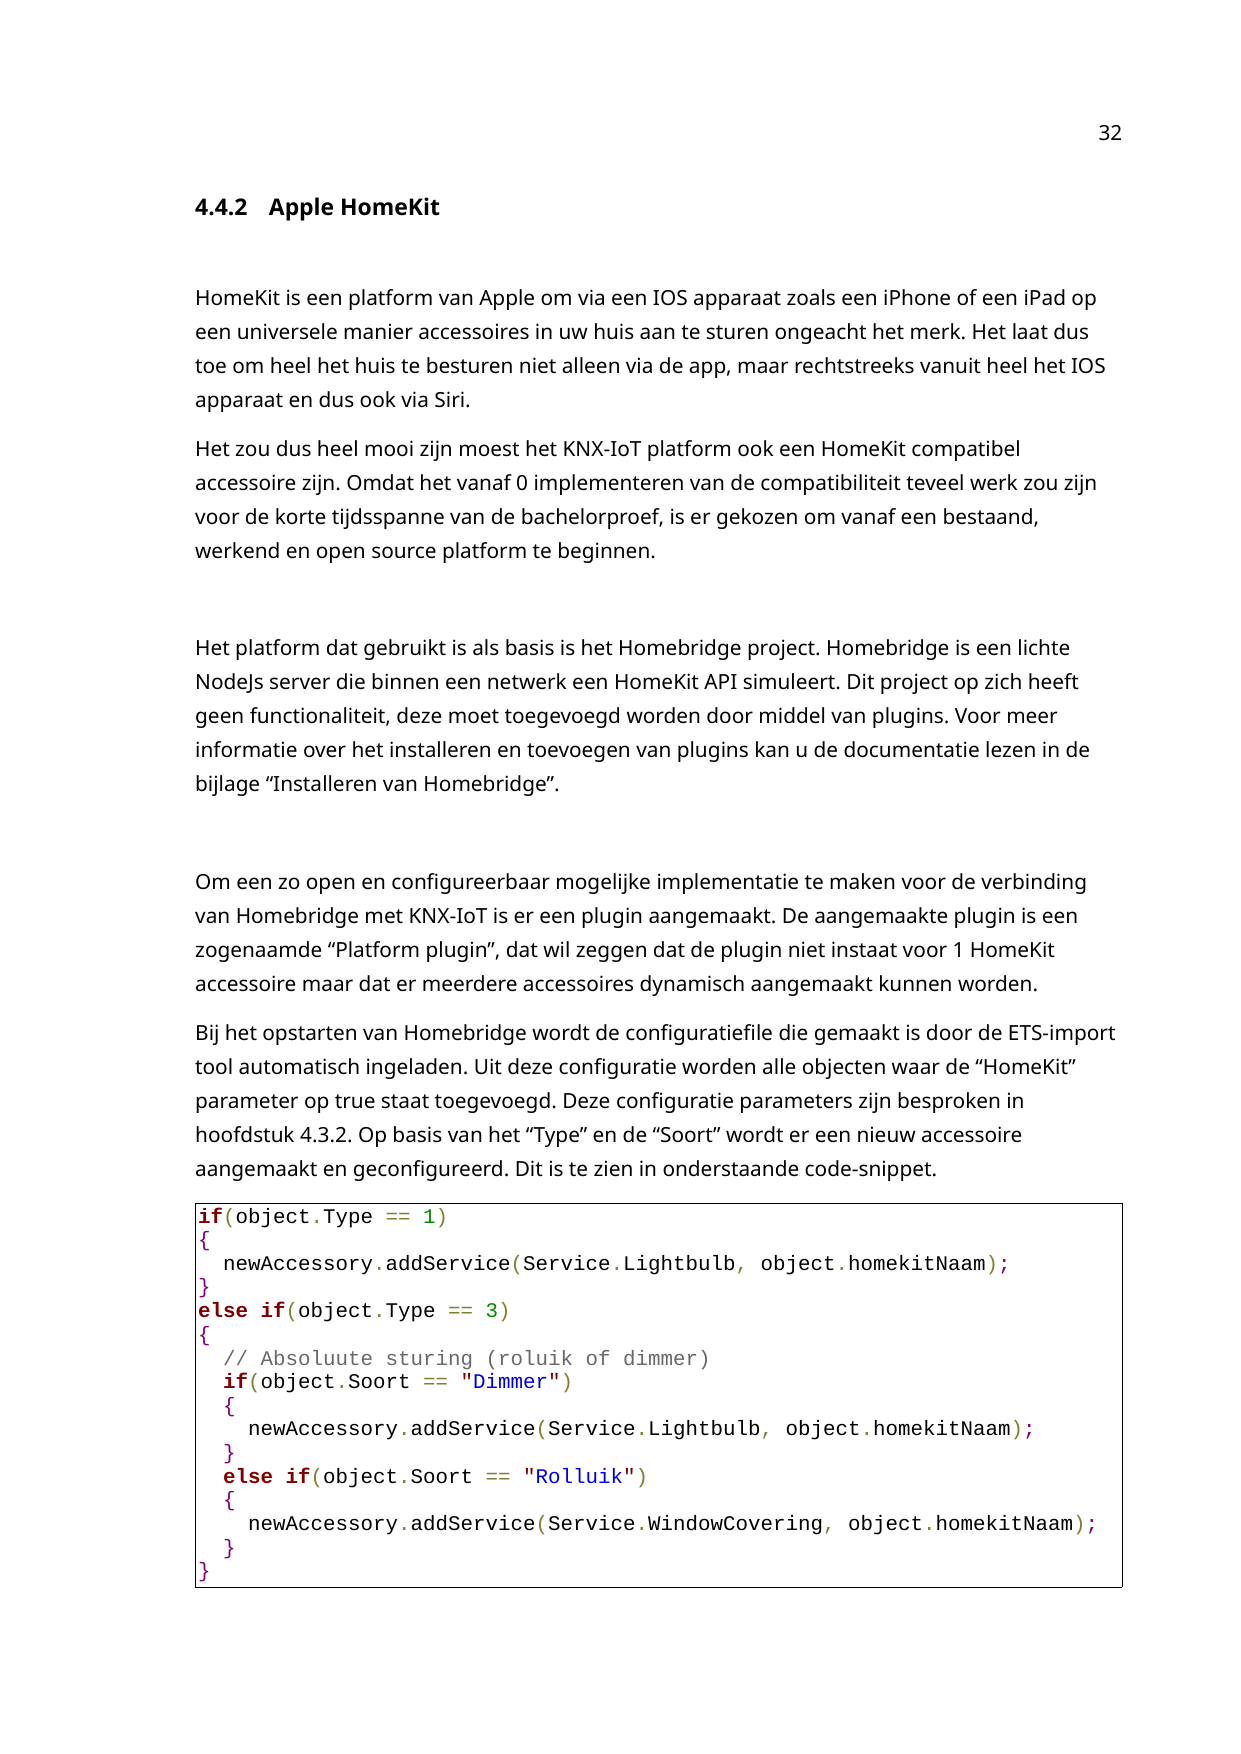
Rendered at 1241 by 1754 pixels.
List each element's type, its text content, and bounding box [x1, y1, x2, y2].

text else if(object.Type == 3) [196, 1297, 1122, 1321]
text Het zou dus heel mooi zijn moest het KNX-IoT platform ook een HomeKit compatibel accessoire zijn. Omdat het vanaf 0 implementeren van de compatibiliteit teveel werk zou zijn voor de korte tijdsspanne van de bachelorproef, is er gekozen om vanaf een bestaand, werkend en open source platform te beginnen. [195, 434, 1122, 564]
text if(object.Soort == "Dimmer") [196, 1368, 1122, 1392]
text } [196, 1273, 1122, 1297]
text Bij het opstarten van Homebridge wordt de configuratiefile die gemaakt is door de ETS-import tool automatisch ingeladen. Uit deze configuratie worden alle objecten waar de “HomeKit” parameter op true staat toegevoegd. Deze configuratie parameters zijn besproken in hoofdstuk 4.3.2. Op basis van het “Type” en de “Soort” wordt er een nieuw accessoire aangemaakt en geconfigureerd. Dit is te zien in onderstaande code-snippet. [195, 1018, 1122, 1182]
text newAccessory.addService(Service.Lightbulb, object.homekitNaam); [196, 1415, 1122, 1439]
text if(object.Type == 1) [196, 1204, 1122, 1226]
text { [196, 1486, 1122, 1510]
text { [196, 1392, 1122, 1415]
text } [196, 1557, 1122, 1587]
text Om een zo open en configureerbaar mogelijke implementatie te maken voor de verbinding van Homebridge met KNX-IoT is er een plugin aangemaakt. De aangemaakte plugin is een zogenaamde “Platform plugin”, dat wil zeggen dat de plugin niet instaat voor 1 HomeKit accessoire maar dat er meerdere accessoires dynamisch aangemaakt kunnen worden. [195, 867, 1122, 997]
text { [196, 1321, 1122, 1344]
text HomeKit is een platform van Apple om via een IOS apparaat zoals een iPhone of een iPad op een universele manier accessoires in uw huis aan te sturen ongeacht het merk. Het laat dus toe om heel het huis te besturen niet alleen via de app, maar rechtstreeks vanuit heel het IOS apparaat en dus ook via Siri. [195, 283, 1122, 414]
subtitle 4.4.2 Apple HomeKit [195, 191, 1122, 222]
text // Absoluute sturing (roluik of dimmer) [196, 1344, 1122, 1368]
text Het platform dat gebruikt is als basis is het Homebridge project. Homebridge is een lichte NodeJs server die binnen een netwerk een HomeKit API simuleert. Dit project op zich heeft geen functionaliteit, deze moet toegevoegd worden door middel van plugins. Voor meer informatie over het installeren en toevoegen van plugins kan u de documentatie lezen in de bijlage “Installeren van Homebridge”. [195, 633, 1122, 798]
text } [196, 1439, 1122, 1463]
text newAccessory.addService(Service.Lightbulb, object.homekitNaam); [196, 1250, 1122, 1273]
text newAccessory.addService(Service.WindowCovering, object.homekitNaam); [196, 1510, 1122, 1534]
text { [196, 1226, 1122, 1250]
text } [196, 1534, 1122, 1557]
text else if(object.Soort == "Rolluik") [196, 1463, 1122, 1486]
